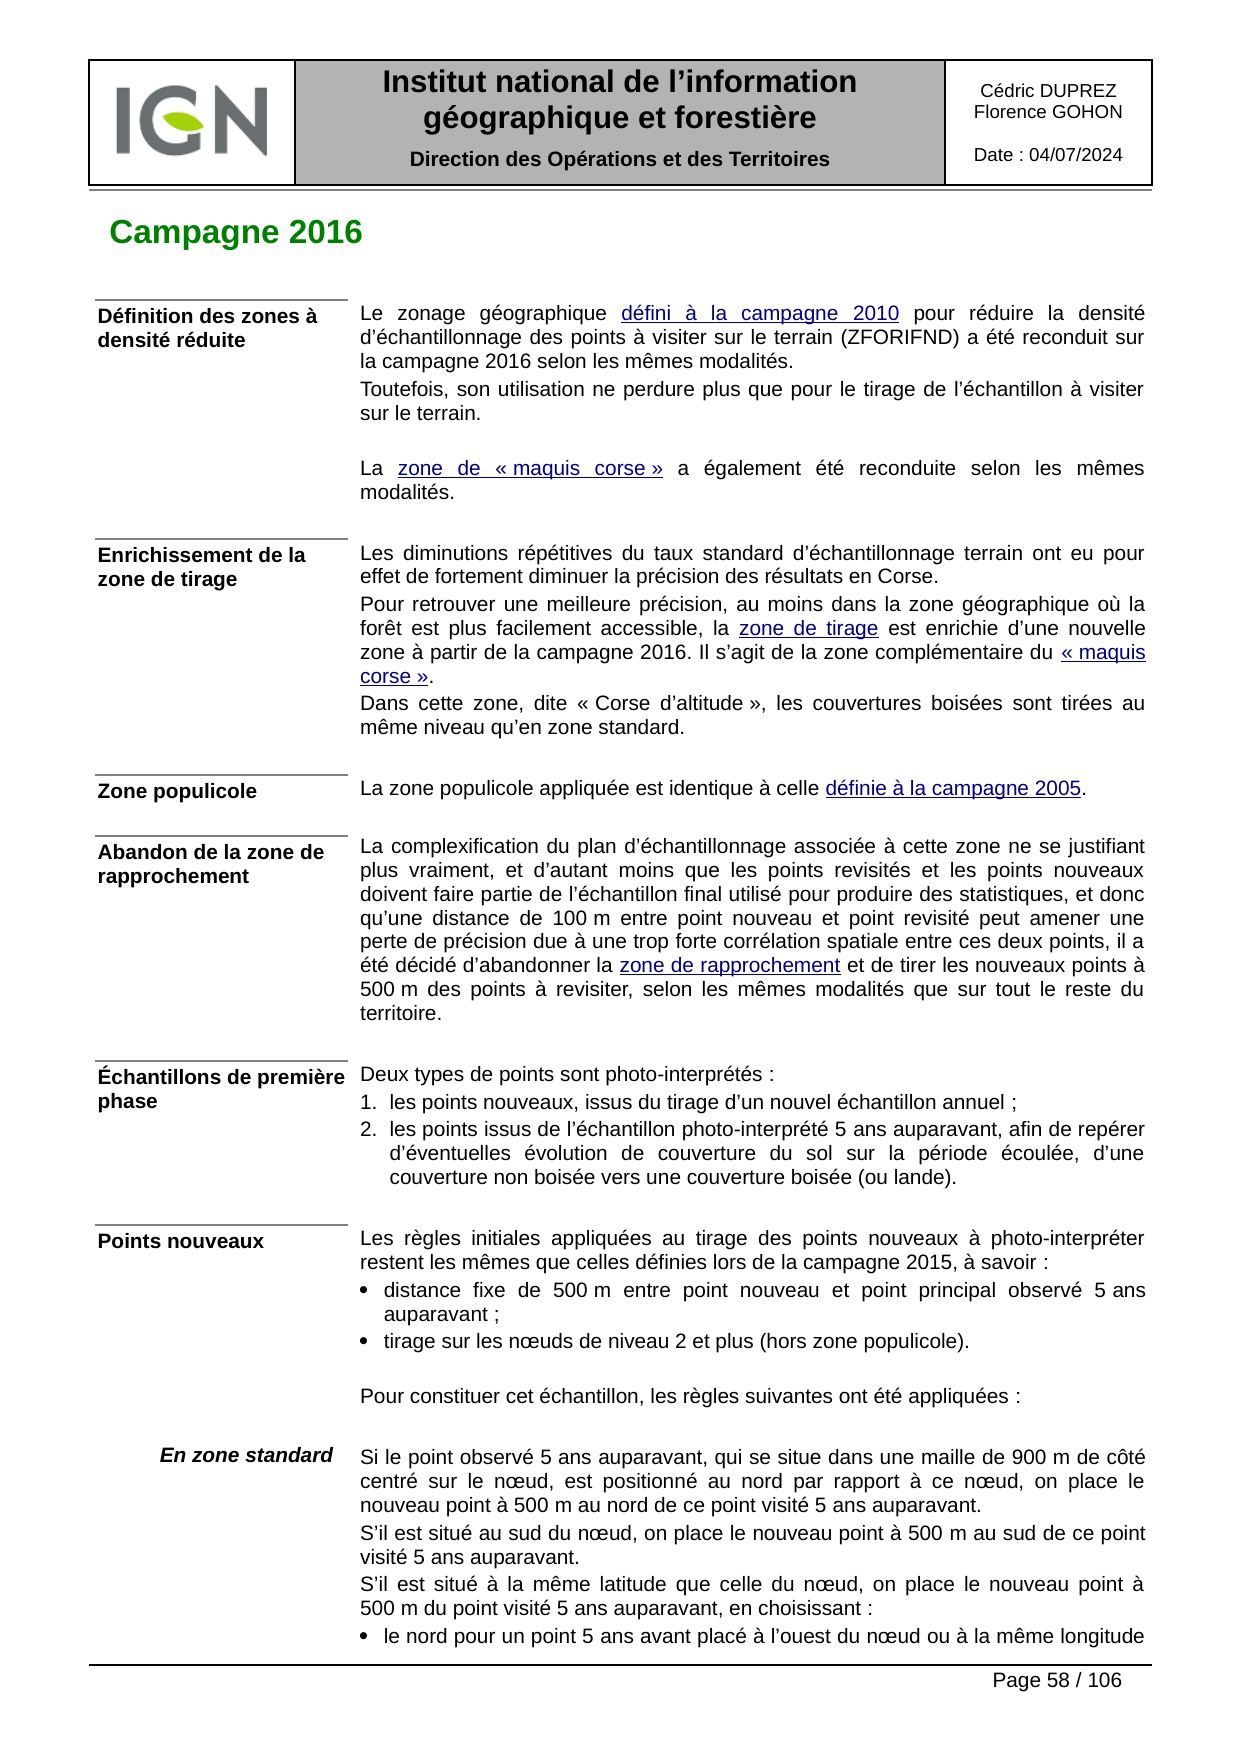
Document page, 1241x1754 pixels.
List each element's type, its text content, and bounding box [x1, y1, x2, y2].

table_cell Zone populicole [89, 773, 354, 833]
table_cell Enrichissement de la zone de tirage [89, 537, 354, 773]
table_cell Abandon de la zone de rapprochement [89, 834, 354, 1059]
table_cell Points nouveaux [89, 1223, 354, 1442]
table_cell Les diminutions répétitives du taux standard d’échantillonnage terrain ont eu pour effet de fortement diminuer la précision des résultats en Corse. Pour retrouver une meilleure précision, au moins dans la zone géographique où la forêt est plus facilement accessible, la zone de tirage est enrichie d’une nouvelle zone à partir de la campagne 2016. Il s’agit de la zone complémentaire du « maquis corse ». Dans cette zone, dite « Corse d’altitude », les couvertures boisées sont tirées au même niveau qu’en zone standard. [354, 537, 1152, 773]
table_cell En zone standard [89, 1442, 354, 1653]
table_cell Échantillons de première phase [89, 1059, 354, 1222]
table_cell La complexification du plan d’échantillonnage associée à cette zone ne se justifiant plus vraiment, et d’autant moins que les points revisités et les points nouveaux doivent faire partie de l’échantillon final utilisé pour produire des statistiques, et donc qu’une distance de 100 m entre point nouveau et point revisité peut amener une perte de précision due à une trop forte corrélation spatiale entre ces deux points, il a été décidé d’abandonner la zone de rapprochement et de tirer les nouveaux points à 500 m des points à revisiter, selon les mêmes modalités que sur tout le reste du territoire. [354, 834, 1152, 1059]
table_cell Deux types de points sont photo-interprétés : les points nouveaux, issus du tirage d’un nouvel échantillon annuel ; les points issus de l’échantillon photo-interprété 5 ans auparavant, afin de repérer d’éventuelles évolution de couverture du sol sur la période écoulée, d’une couverture non boisée vers une couverture boisée (ou lande). [354, 1059, 1152, 1222]
subtitle Campagne 2016 [88, 190, 1152, 271]
table_header Définition des zones à densité réduite [89, 298, 354, 537]
table_cell La zone populicole appliquée est identique à celle définie à la campagne 2005. [354, 773, 1152, 833]
table_cell Si le point observé 5 ans auparavant, qui se situe dans une maille de 900 m de côté centré sur le nœud, est positionné au nord par rapport à ce nœud, on place le nouveau point à 500 m au nord de ce point visité 5 ans auparavant. S’il est situé au sud du nœud, on place le nouveau point à 500 m au sud de ce point visité 5 ans auparavant. S’il est situé à la même latitude que celle du nœud, on place le nouveau point à 500 m du point visité 5 ans auparavant, en choisissant : le nord pour un point 5 ans avant placé à l’ouest du nœud ou à la même longitude (cas très improbable d’un point tiré sur le nœud) ; le sud pour un point 5 ans avant placé à l’est du nœud. Cas particulier : quand le nouveau point tombe en dehors du territoire, on change le sens du décalage par rapport au point 5 ans avant défini ci-dessus, afin de conserver une distance de 500 m entre les points des deux campagnes et de ramener le nouveau point dans le territoire (chaque nœud disposant ainsi d’au moins un point sur les deux campagnes). Dans les rares cas où ça ne fonctionne pas (point toujours hors territoire), on positionne le nouveau point à 500 m du point précédent dans une direction aléatoire jusqu’à ce qu’il soit dans le territoire. On ajoute à chaque point un transect de 1 km de long centré sur le point, pour la recherche d’intersection avec des formations linéaires (haies et alignements d’arbres). L’azimut du transect est calculé à partir de l’abscisse et de l’ordonnée du nœud dans la grille décennale auquel est rattaché le point principal, selon la formule suivante : le signe % représente l’opération « modulo » (résultat de la division entière). [354, 1442, 1152, 1653]
table_cell Les règles initiales appliquées au tirage des points nouveaux à photo-interpréter restent les mêmes que celles définies lors de la campagne 2015, à savoir : distance fixe de 500 m entre point nouveau et point principal observé 5 ans auparavant ; tirage sur les nœuds de niveau 2 et plus (hors zone populicole). Pour constituer cet échantillon, les règles suivantes ont été appliquées : [354, 1223, 1152, 1442]
picture [91, 62, 293, 180]
table_header Le zonage géographique défini à la campagne 2010 pour réduire la densité d’échantillonnage des points à visiter sur le terrain (ZFORIFND) a été reconduit sur la campagne 2016 selon les mêmes modalités. Toutefois, son utilisation ne perdure plus que pour le tirage de l’échantillon à visiter sur le terrain. La zone de « maquis corse » a également été reconduite selon les mêmes modalités. [354, 298, 1152, 537]
